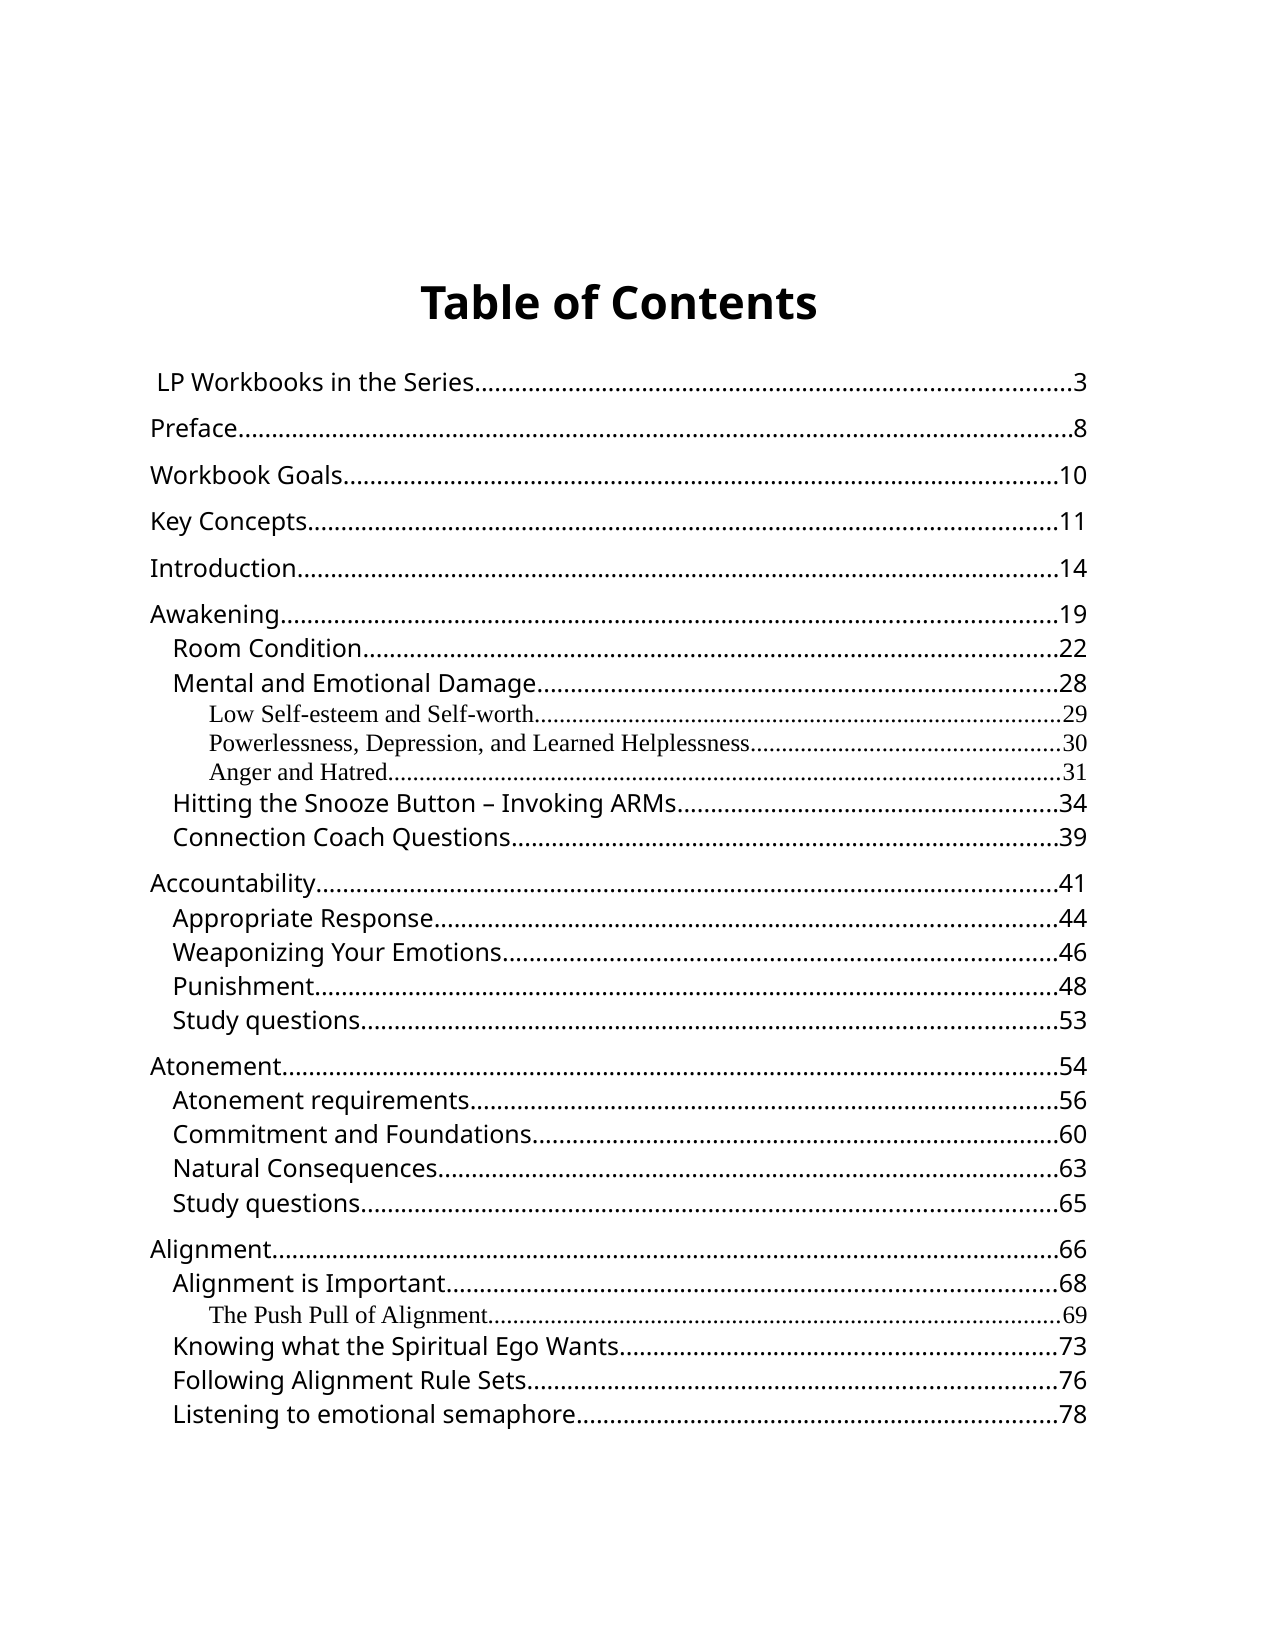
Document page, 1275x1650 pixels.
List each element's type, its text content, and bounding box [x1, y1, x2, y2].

text Low Self-esteem and Self-worth 29 [208, 699, 1087, 728]
text Alignment 66 [150, 1232, 1087, 1266]
text Weaponizing Your Emotions 46 [172, 934, 1087, 968]
text Commitment and Foundations 60 [172, 1117, 1087, 1151]
subtitle Table of Contents [150, 271, 1087, 333]
text Study questions 65 [172, 1185, 1087, 1219]
text Knowing what the Spiritual Ego Wants 73 [172, 1329, 1087, 1363]
text Anger and Hatred 31 [208, 757, 1087, 786]
text Preface 8 [150, 411, 1087, 445]
text Study questions 53 [172, 1002, 1087, 1036]
text Introduction 14 [150, 551, 1087, 584]
text Alignment is Important 68 [172, 1266, 1087, 1300]
text LP Workbooks in the Series 3 [150, 364, 1087, 398]
text Room Condition 22 [172, 631, 1087, 665]
text Punishment 48 [172, 968, 1087, 1002]
text The Push Pull of Alignment 69 [208, 1300, 1087, 1329]
text Natural Consequences 63 [172, 1151, 1087, 1185]
text Atonement 54 [150, 1049, 1087, 1083]
text Workbook Goals 10 [150, 457, 1087, 491]
text Listening to emotional semaphore 78 [172, 1397, 1087, 1431]
text Accountability 41 [150, 866, 1087, 900]
text Powerlessness, Depression, and Learned Helplessness 30 [208, 728, 1087, 757]
text Mental and Emotional Damage 28 [172, 665, 1087, 699]
text Atonement requirements 56 [172, 1083, 1087, 1117]
text Awakening 19 [150, 597, 1087, 631]
text Key Concepts 11 [150, 504, 1087, 538]
text Hitting the Snooze Button – Invoking ARMs 34 [172, 786, 1087, 819]
text Appropriate Response 44 [172, 900, 1087, 934]
text Following Alignment Rule Sets 76 [172, 1363, 1087, 1397]
text Connection Coach Questions 39 [172, 819, 1087, 854]
